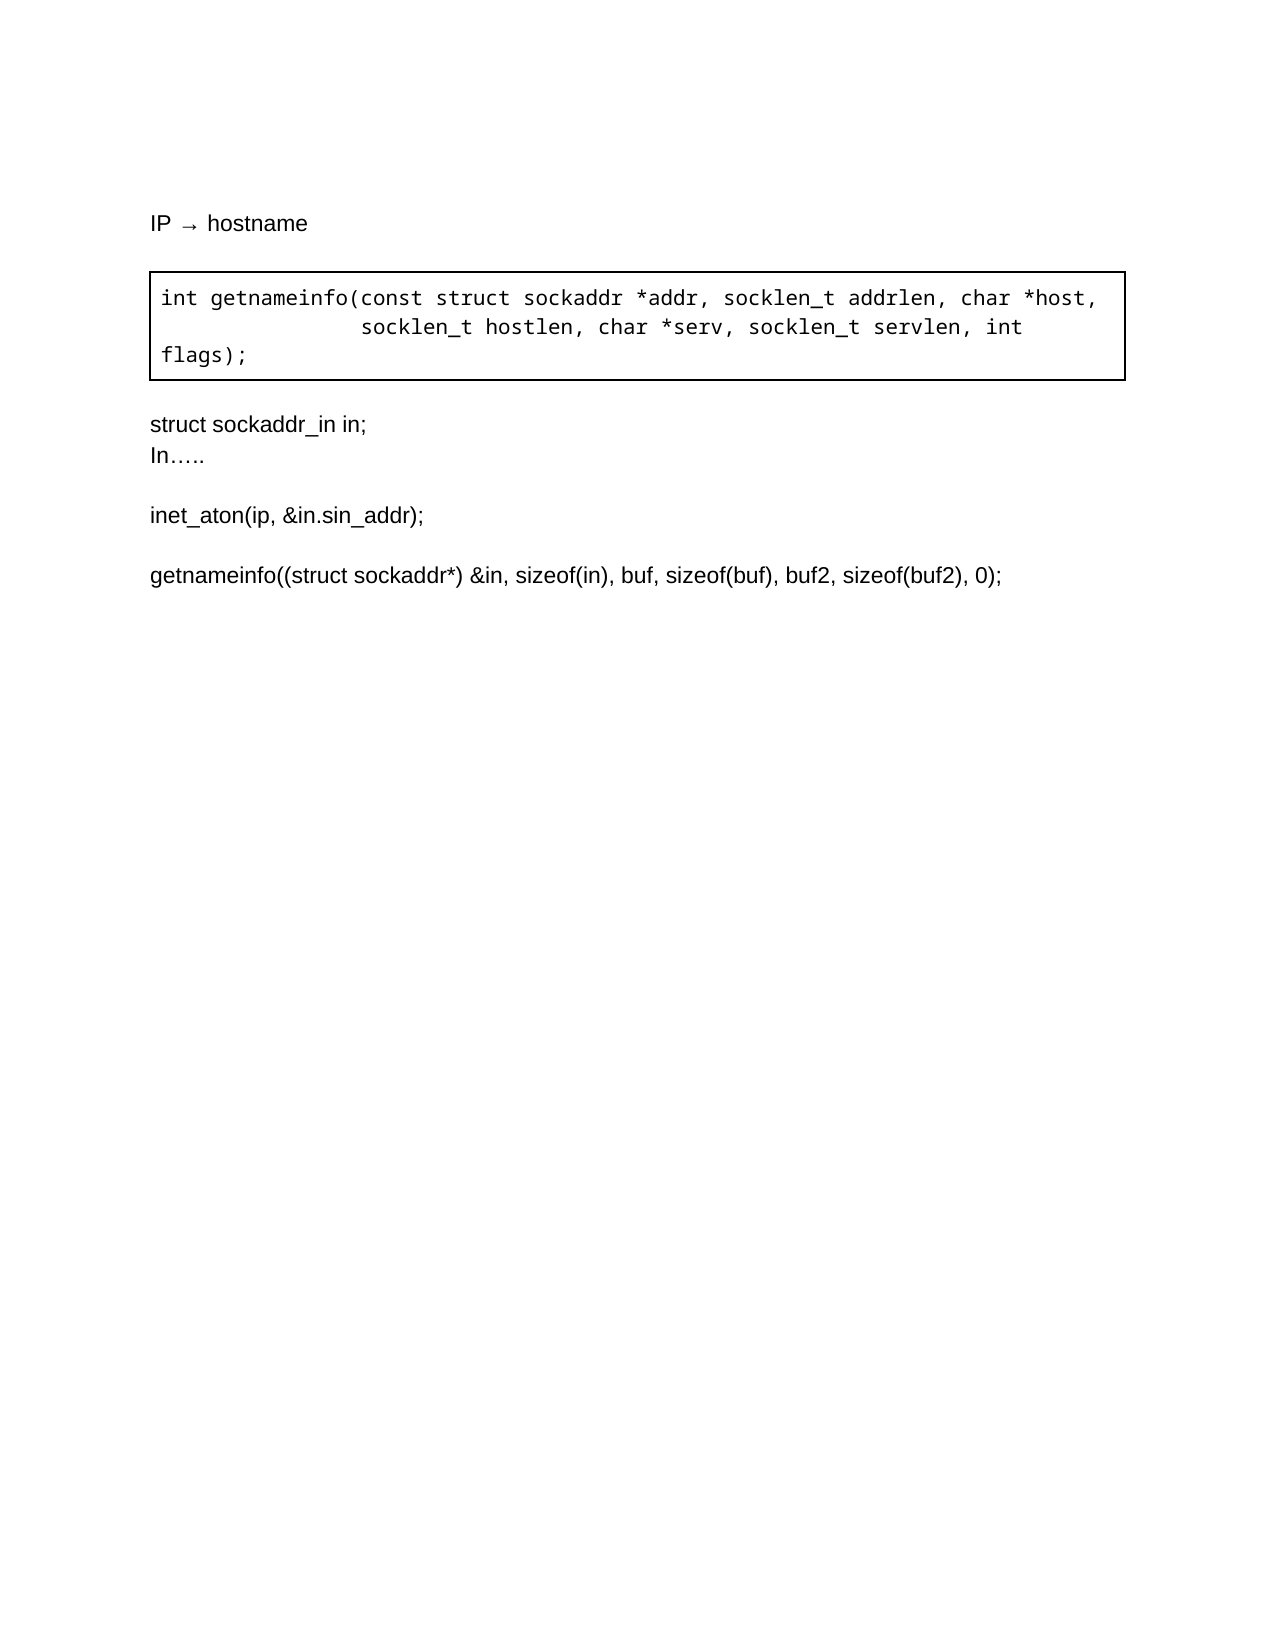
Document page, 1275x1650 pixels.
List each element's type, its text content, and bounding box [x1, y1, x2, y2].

text getnameinfo((struct sockaddr*) &in, sizeof(in), buf, sizeof(buf), buf2, sizeof(buf2), 0); [150, 562, 1125, 589]
text struct sockaddr_in in; [150, 411, 1125, 438]
text IP → hostname [150, 210, 1125, 237]
text In….. [150, 442, 1125, 468]
text inet_aton(ip, &in.sin_addr); [150, 502, 1125, 528]
table_header int getnameinfo(const struct sockaddr *addr, socklen_t addrlen, char *host, socklen_t hostlen, char *serv, socklen_t servlen, int flags); [151, 273, 1124, 379]
